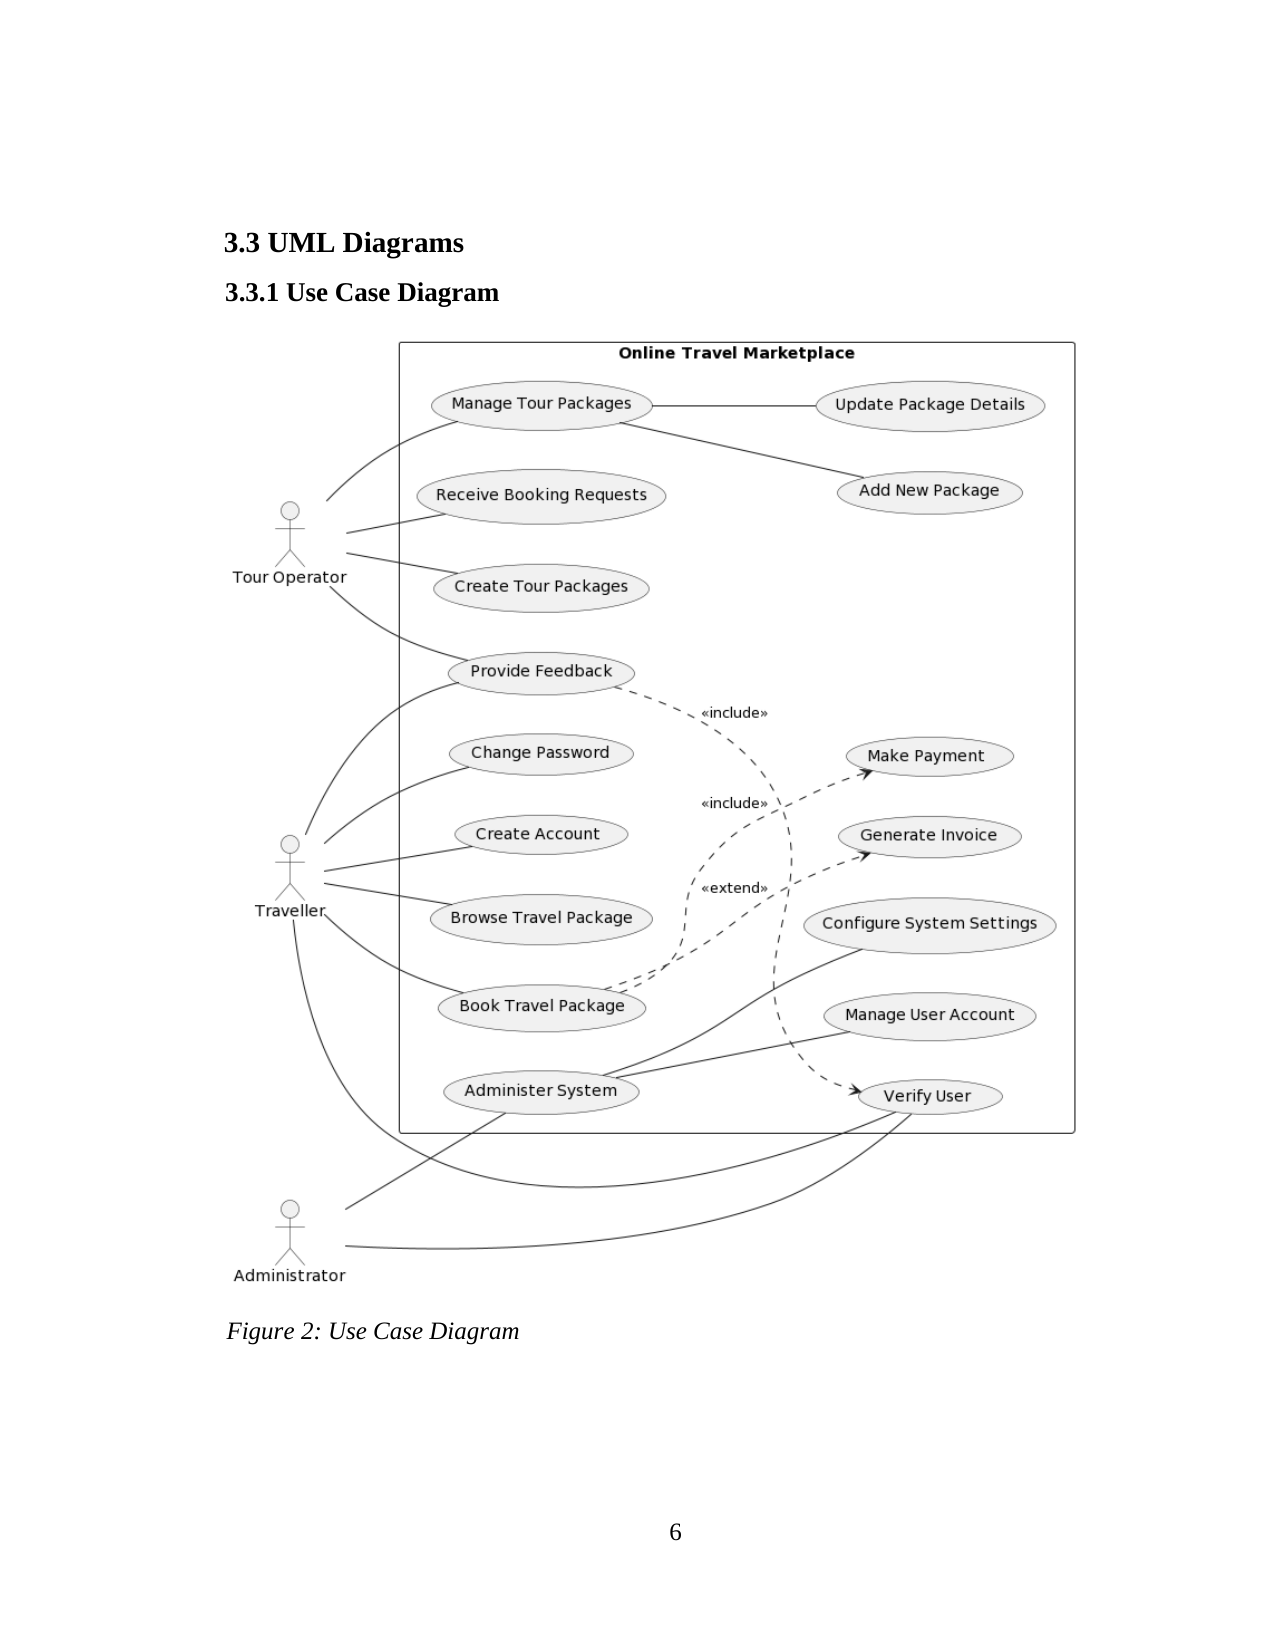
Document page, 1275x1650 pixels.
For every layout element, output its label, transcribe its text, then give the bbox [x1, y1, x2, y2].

subtitle 3.3 UML Diagrams [223, 225, 1126, 259]
text Figure 2: Use Case Diagram [226, 1289, 1080, 1344]
text 3.3.1 Use Case Diagram [225, 276, 1126, 1344]
picture [226, 334, 1080, 1289]
